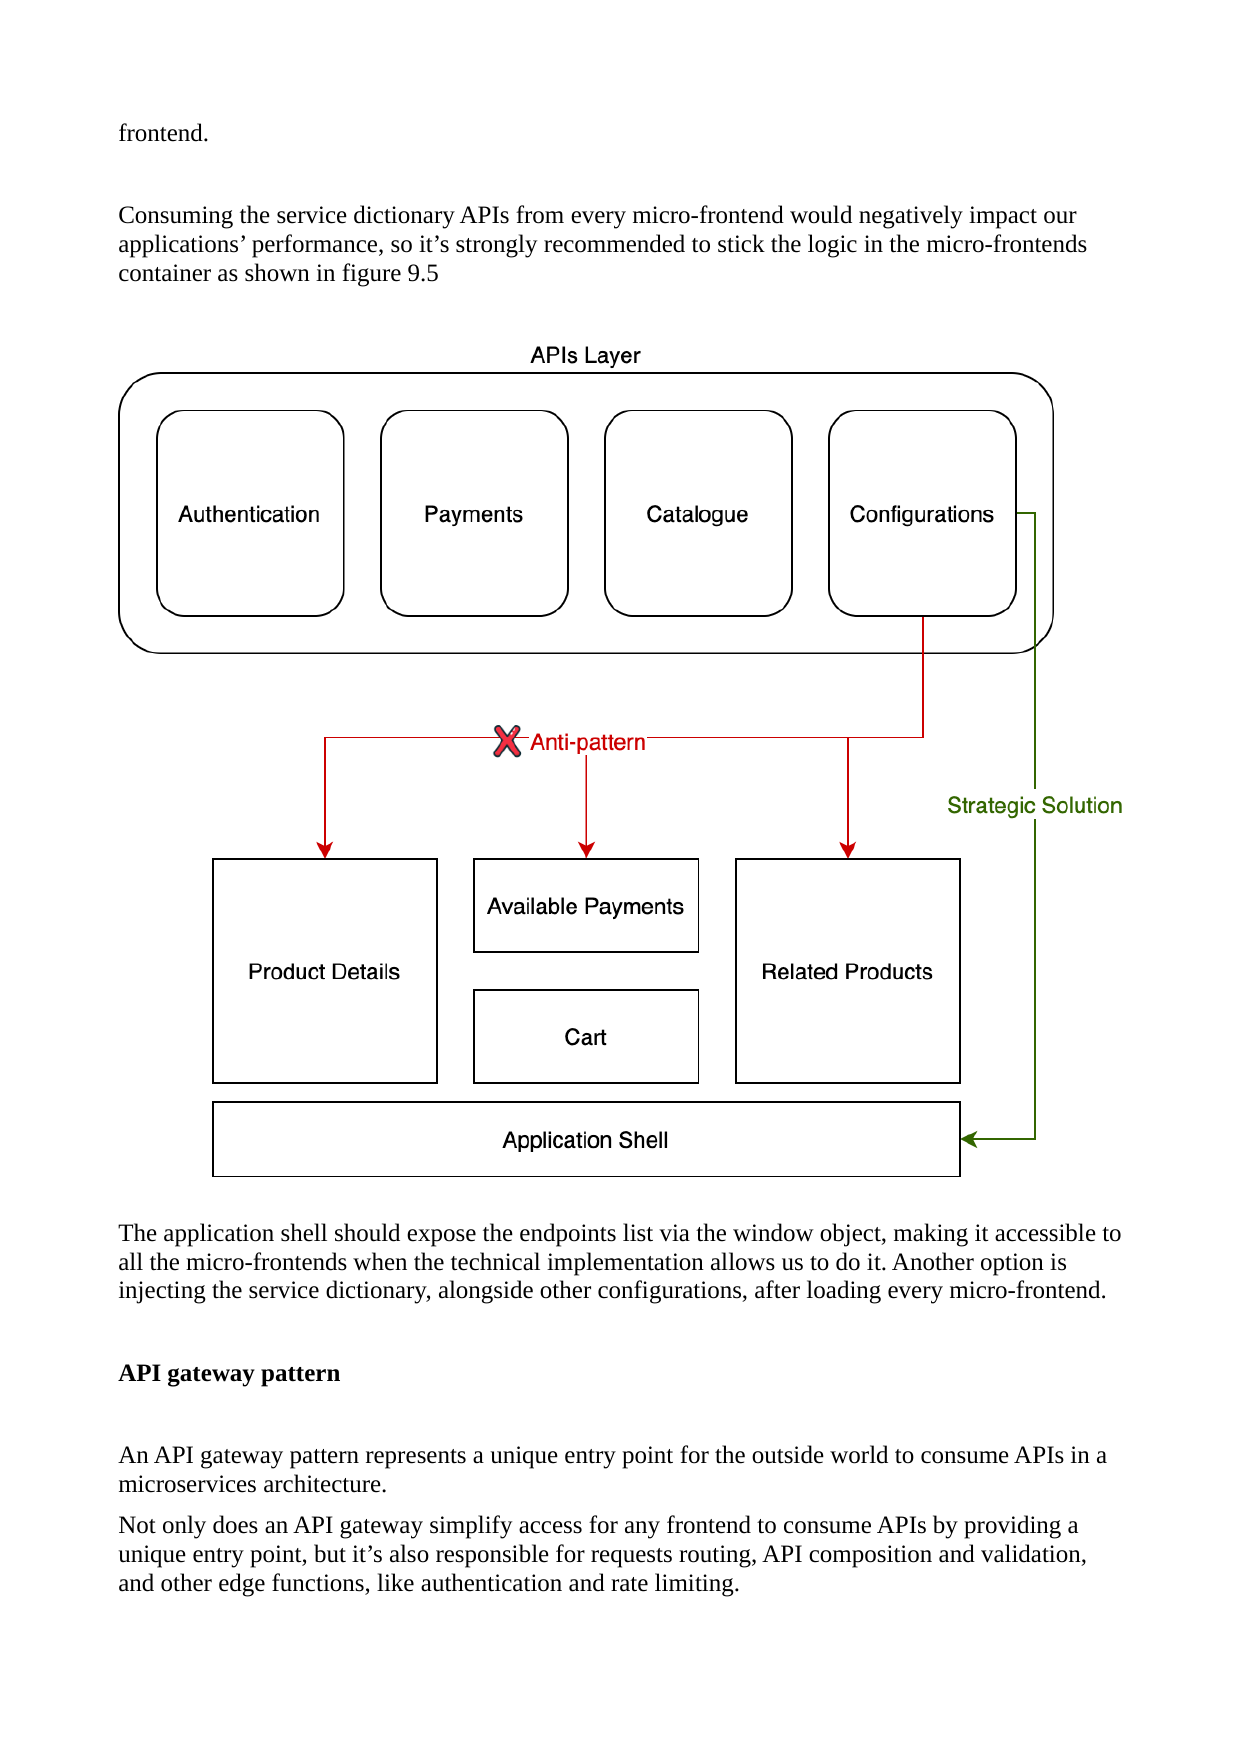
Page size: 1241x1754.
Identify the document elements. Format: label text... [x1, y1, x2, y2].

text The application shell should expose the endpoints list via the window object, making it accessible to all the micro-frontends when the technical implementation allows us to do it. Another option is injecting the service dictionary, alongside other configurations, after loading every micro-frontend. [118, 1218, 1122, 1304]
text Consuming the service dictionary APIs from every micro-frontend would negatively impact our applications’ performance, so it’s strongly recommended to stick the logic in the micro-frontends container as shown in figure 9.5 [118, 201, 1122, 287]
picture [118, 340, 1123, 1177]
text Not only does an API gateway simplify access for any frontend to consume APIs by providing a unique entry point, but it’s also responsible for requests routing, API composition and validation, and other edge functions, like authentication and rate limiting. [118, 1510, 1122, 1597]
text An API gateway pattern represents a unique entry point for the outside world to consume APIs in a microservices architecture. [118, 1440, 1122, 1498]
text frontend. [118, 118, 1122, 147]
text API gateway pattern [118, 1358, 1122, 1387]
